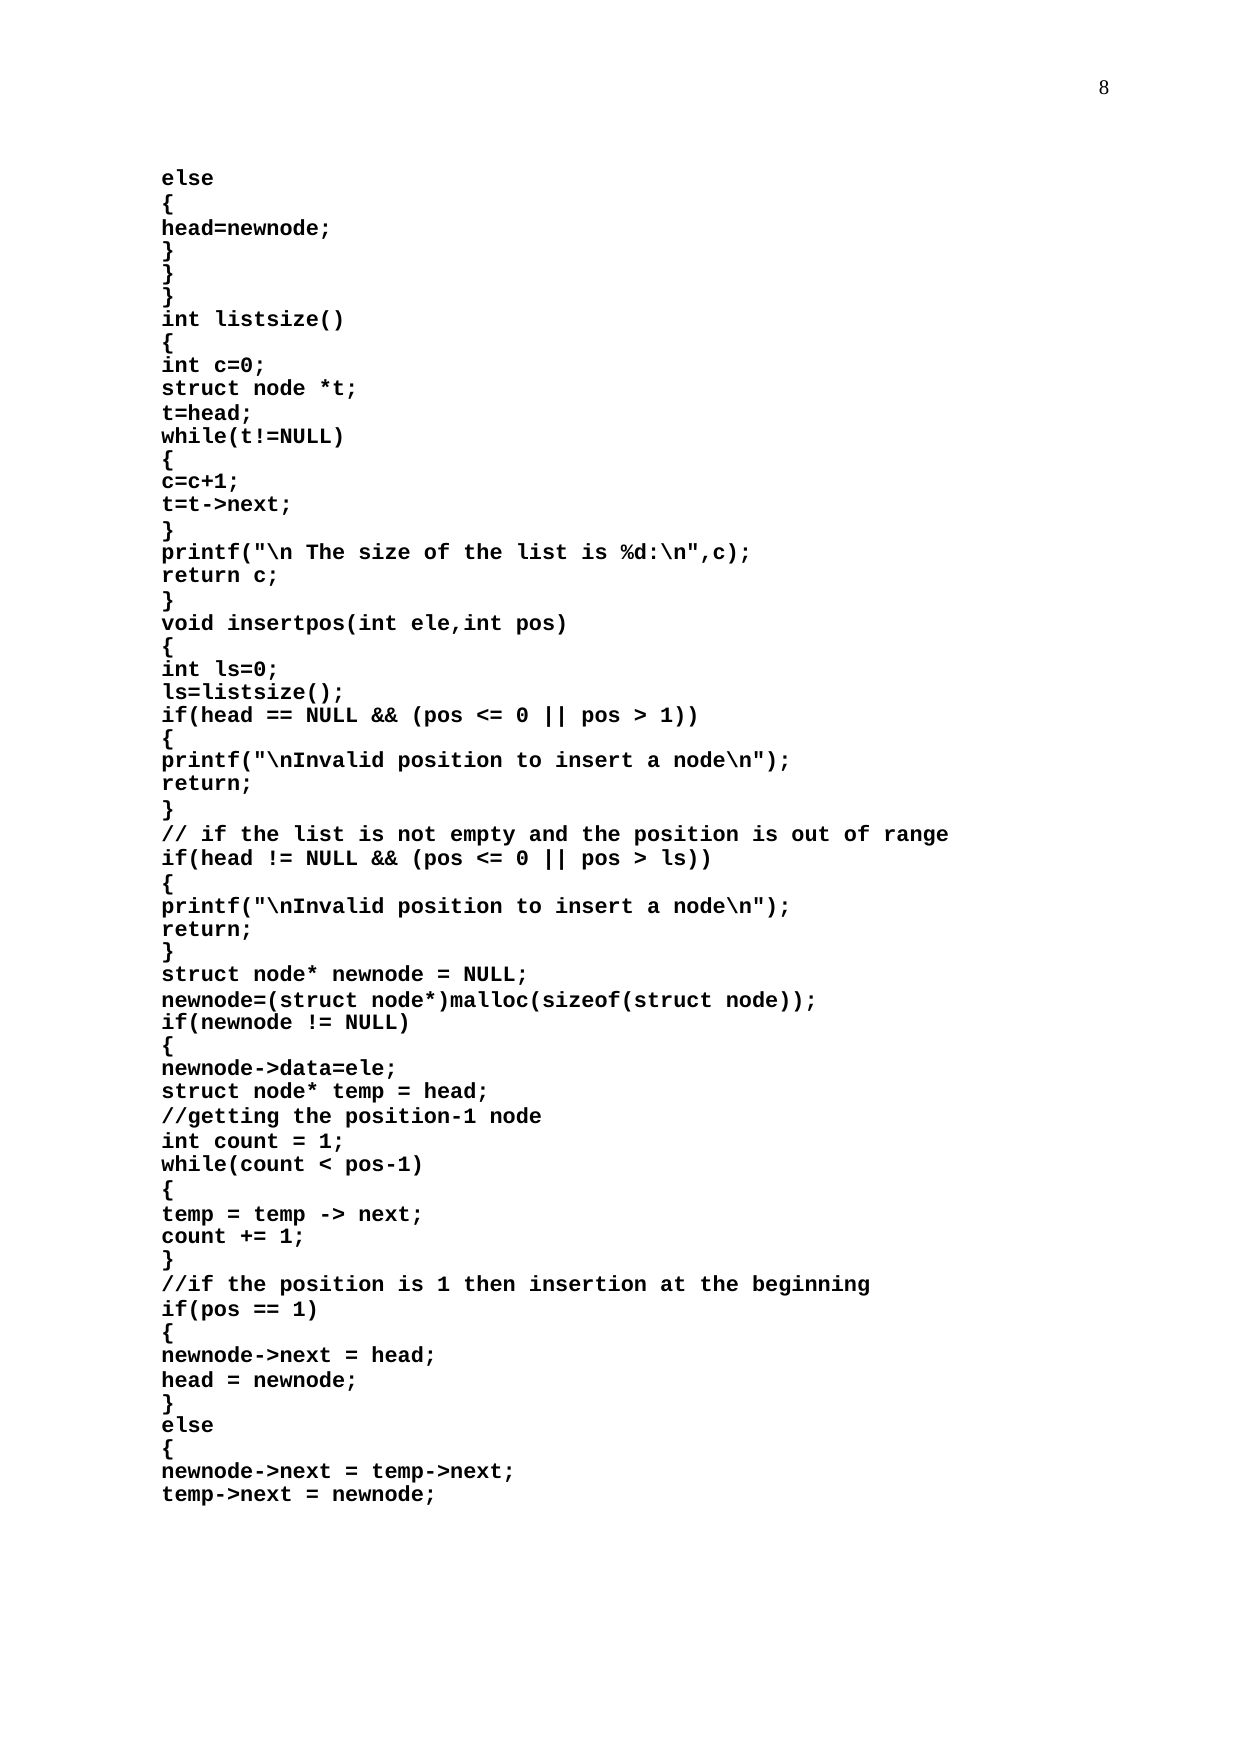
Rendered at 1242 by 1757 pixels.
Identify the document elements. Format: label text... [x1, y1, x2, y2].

text } [161, 1394, 1150, 1417]
text count += 1; [161, 1228, 1150, 1251]
text return; [161, 775, 1150, 798]
text { [161, 1323, 1150, 1346]
text { [161, 872, 1150, 897]
text struct node* newnode = NULL; [161, 966, 1150, 989]
text printf("\nInvalid position to insert a node\n"); [161, 752, 1150, 775]
text { [161, 1440, 1150, 1463]
text } [161, 287, 1150, 310]
text temp->next = newnode; [161, 1486, 1150, 1508]
text if(newnode != NULL) [161, 1014, 1150, 1037]
text //getting the position-1 node int count = 1; [161, 1105, 547, 1155]
text while(count < pos-1) [161, 1155, 1150, 1178]
text { [161, 333, 1150, 356]
text void insertpos(int ele,int pos) [161, 614, 1150, 637]
text printf("\n The size of the list is %d:\n",c); [161, 543, 1150, 566]
text //if the position is 1 then insertion at the beginning if(pos == 1) [161, 1273, 875, 1323]
text int ls=0; [161, 660, 1150, 683]
text while(t!=NULL) [161, 427, 1150, 450]
text } [161, 589, 1150, 614]
text } [161, 798, 1150, 823]
text { [161, 729, 1150, 752]
text head=newnode; [161, 217, 1150, 242]
text return c; [161, 566, 1150, 589]
text else [161, 167, 1150, 192]
text newnode->next = temp->next; [161, 1463, 1150, 1486]
text int listsize() [161, 310, 1150, 333]
text printf("\nInvalid position to insert a node\n"); [161, 897, 1150, 920]
text else [161, 1417, 1150, 1440]
text newnode=(struct node*)malloc(sizeof(struct node)); [161, 989, 1150, 1014]
text temp = temp -> next; [161, 1203, 1150, 1228]
text head = newnode; [161, 1369, 1150, 1394]
text { [161, 1037, 1150, 1059]
text return; [161, 920, 1150, 943]
text struct node *t; [161, 379, 1150, 402]
text struct node* temp = head; [161, 1082, 1150, 1105]
text ls=listsize(); [161, 683, 1150, 706]
text int c=0; [161, 356, 1150, 379]
text c=c+1; [161, 473, 1150, 496]
text // if the list is not empty and the position is out of range if(head != NULL && (pos <= 0 || pos > ls)) [161, 823, 954, 872]
text newnode->data=ele; [161, 1059, 1150, 1082]
text } [161, 242, 1150, 264]
text { [161, 192, 1150, 217]
text t=head; [161, 402, 1150, 427]
text } [161, 264, 1150, 287]
text } [161, 1251, 1150, 1273]
text if(head == NULL && (pos <= 0 || pos > 1)) [161, 706, 1150, 729]
text t=t->next; [161, 496, 1150, 519]
text { [161, 637, 1150, 660]
text } [161, 519, 1150, 543]
text { [161, 450, 1150, 473]
text { [161, 1178, 1150, 1203]
text } [161, 943, 1150, 966]
text newnode->next = head; [161, 1346, 1150, 1369]
